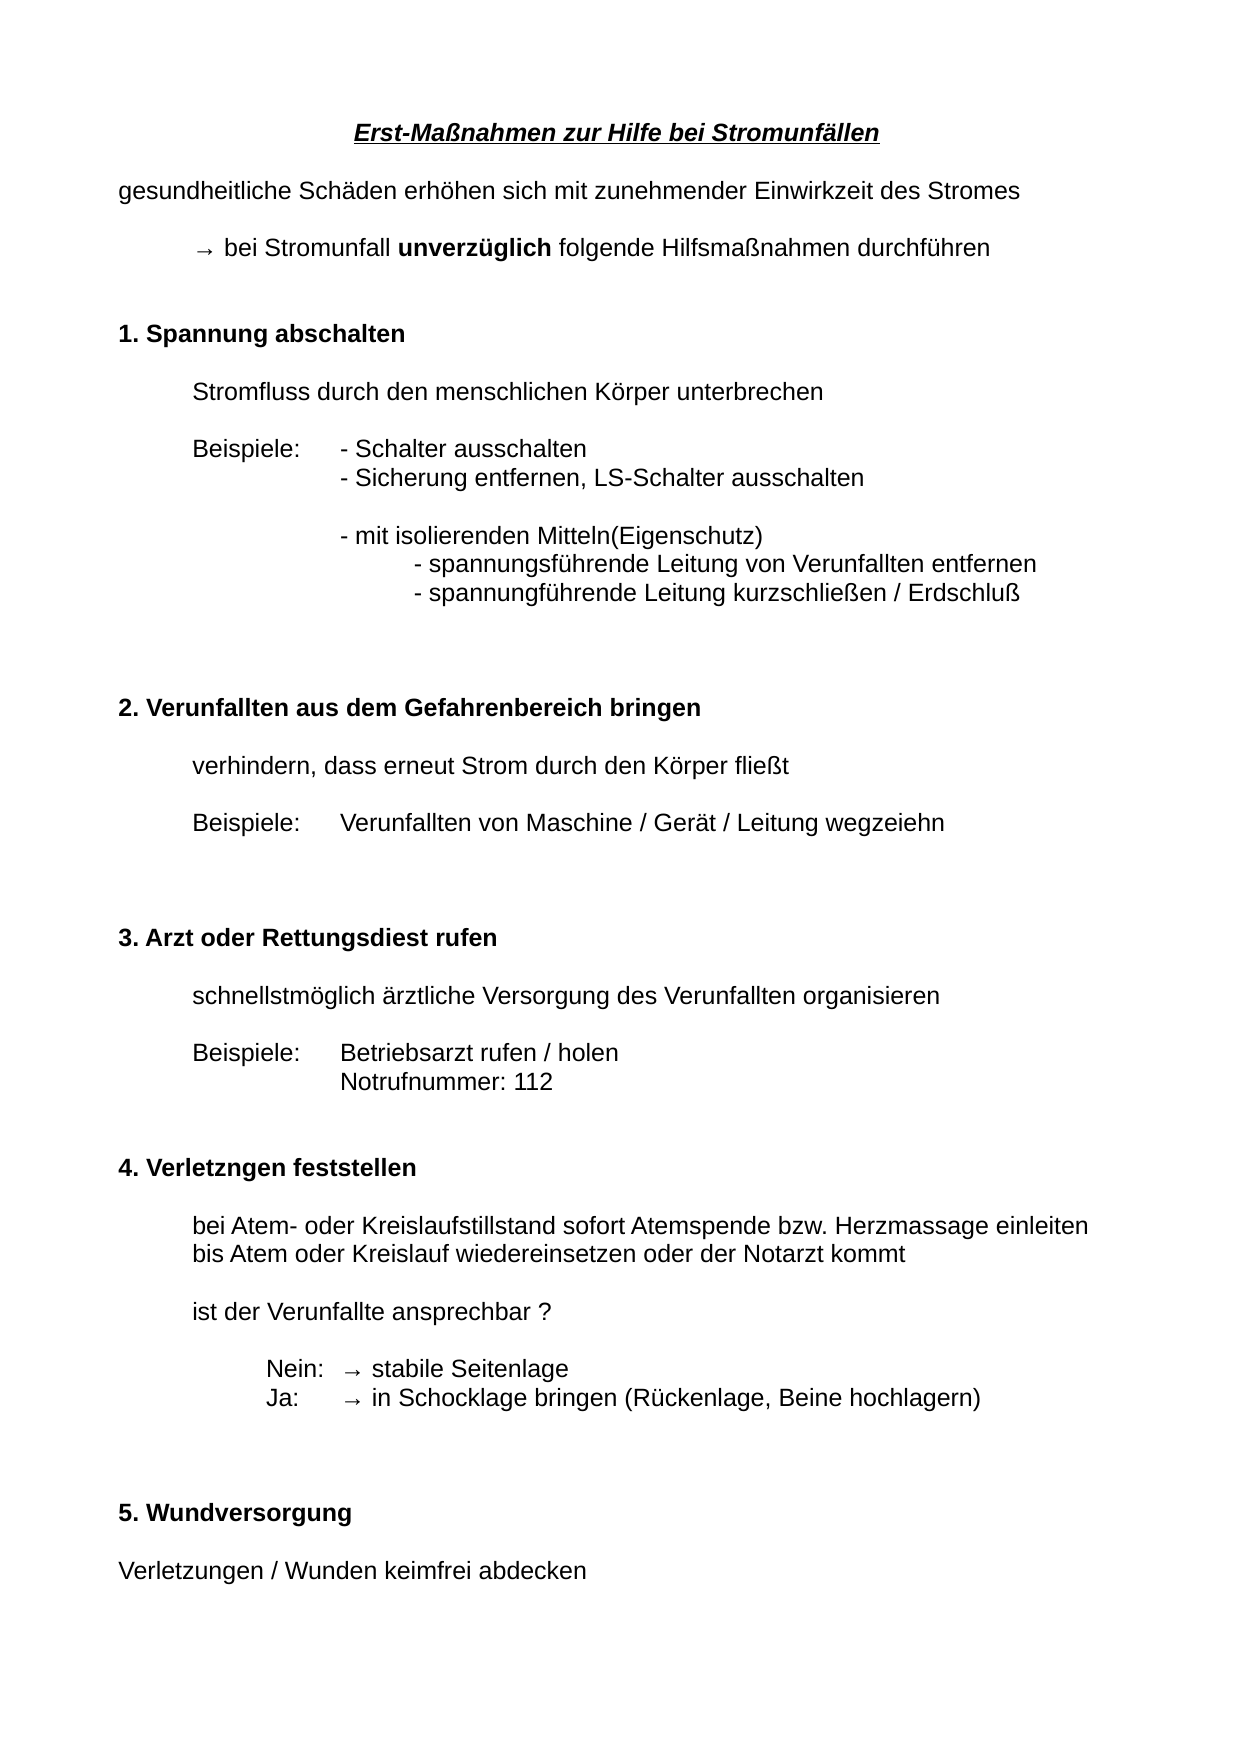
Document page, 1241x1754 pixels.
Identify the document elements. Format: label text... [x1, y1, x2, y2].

text Notrufnummer: 112 [118, 1067, 1122, 1096]
text 2. Verunfallten aus dem Gefahrenbereich bringen [118, 693, 1122, 722]
text 3. Arzt oder Rettungsdiest rufen [118, 923, 1122, 952]
text verhindern, dass erneut Strom durch den Körper fließt [118, 751, 1122, 779]
text - spannungsführende Leitung von Verunfallten entfernen [118, 549, 1122, 578]
text schnellstmöglich ärztliche Versorgung des Verunfallten organisieren [118, 981, 1122, 1009]
text - Sicherung entfernen, LS-Schalter ausschalten [118, 463, 1122, 492]
text bis Atem oder Kreislauf wiedereinsetzen oder der Notarzt kommt [118, 1239, 1122, 1268]
text Beispiele: Betriebsarzt rufen / holen [118, 1038, 1122, 1067]
text - spannungführende Leitung kurzschließen / Erdschluß [118, 578, 1122, 607]
text bei Atem- oder Kreislaufstillstand sofort Atemspende bzw. Herzmassage einleiten [118, 1211, 1122, 1239]
text Beispiele: - Schalter ausschalten [118, 434, 1122, 463]
text - mit isolierenden Mitteln(Eigenschutz) [118, 521, 1122, 549]
text Stromfluss durch den menschlichen Körper unterbrechen [118, 377, 1122, 406]
text 5. Wundversorgung [118, 1498, 1122, 1527]
text Ja: → in Schocklage bringen (Rückenlage, Beine hochlagern) [118, 1383, 1122, 1412]
text gesundheitliche Schäden erhöhen sich mit zunehmender Einwirkzeit des Stromes [118, 176, 1122, 204]
text Verletzungen / Wunden keimfrei abdecken [118, 1556, 1122, 1584]
text Beispiele: Verunfallten von Maschine / Gerät / Leitung wegzeiehn [118, 808, 1122, 837]
text → bei Stromunfall unverzüglich folgende Hilfsmaßnahmen durchführen [118, 233, 1122, 262]
text 1. Spannung abschalten [118, 319, 1122, 348]
text Erst-Maßnahmen zur Hilfe bei Stromunfällen [118, 118, 1122, 147]
text ist der Verunfallte ansprechbar ? [118, 1297, 1122, 1326]
text Nein: → stabile Seitenlage [118, 1354, 1122, 1383]
text 4. Verletzngen feststellen [118, 1153, 1122, 1182]
